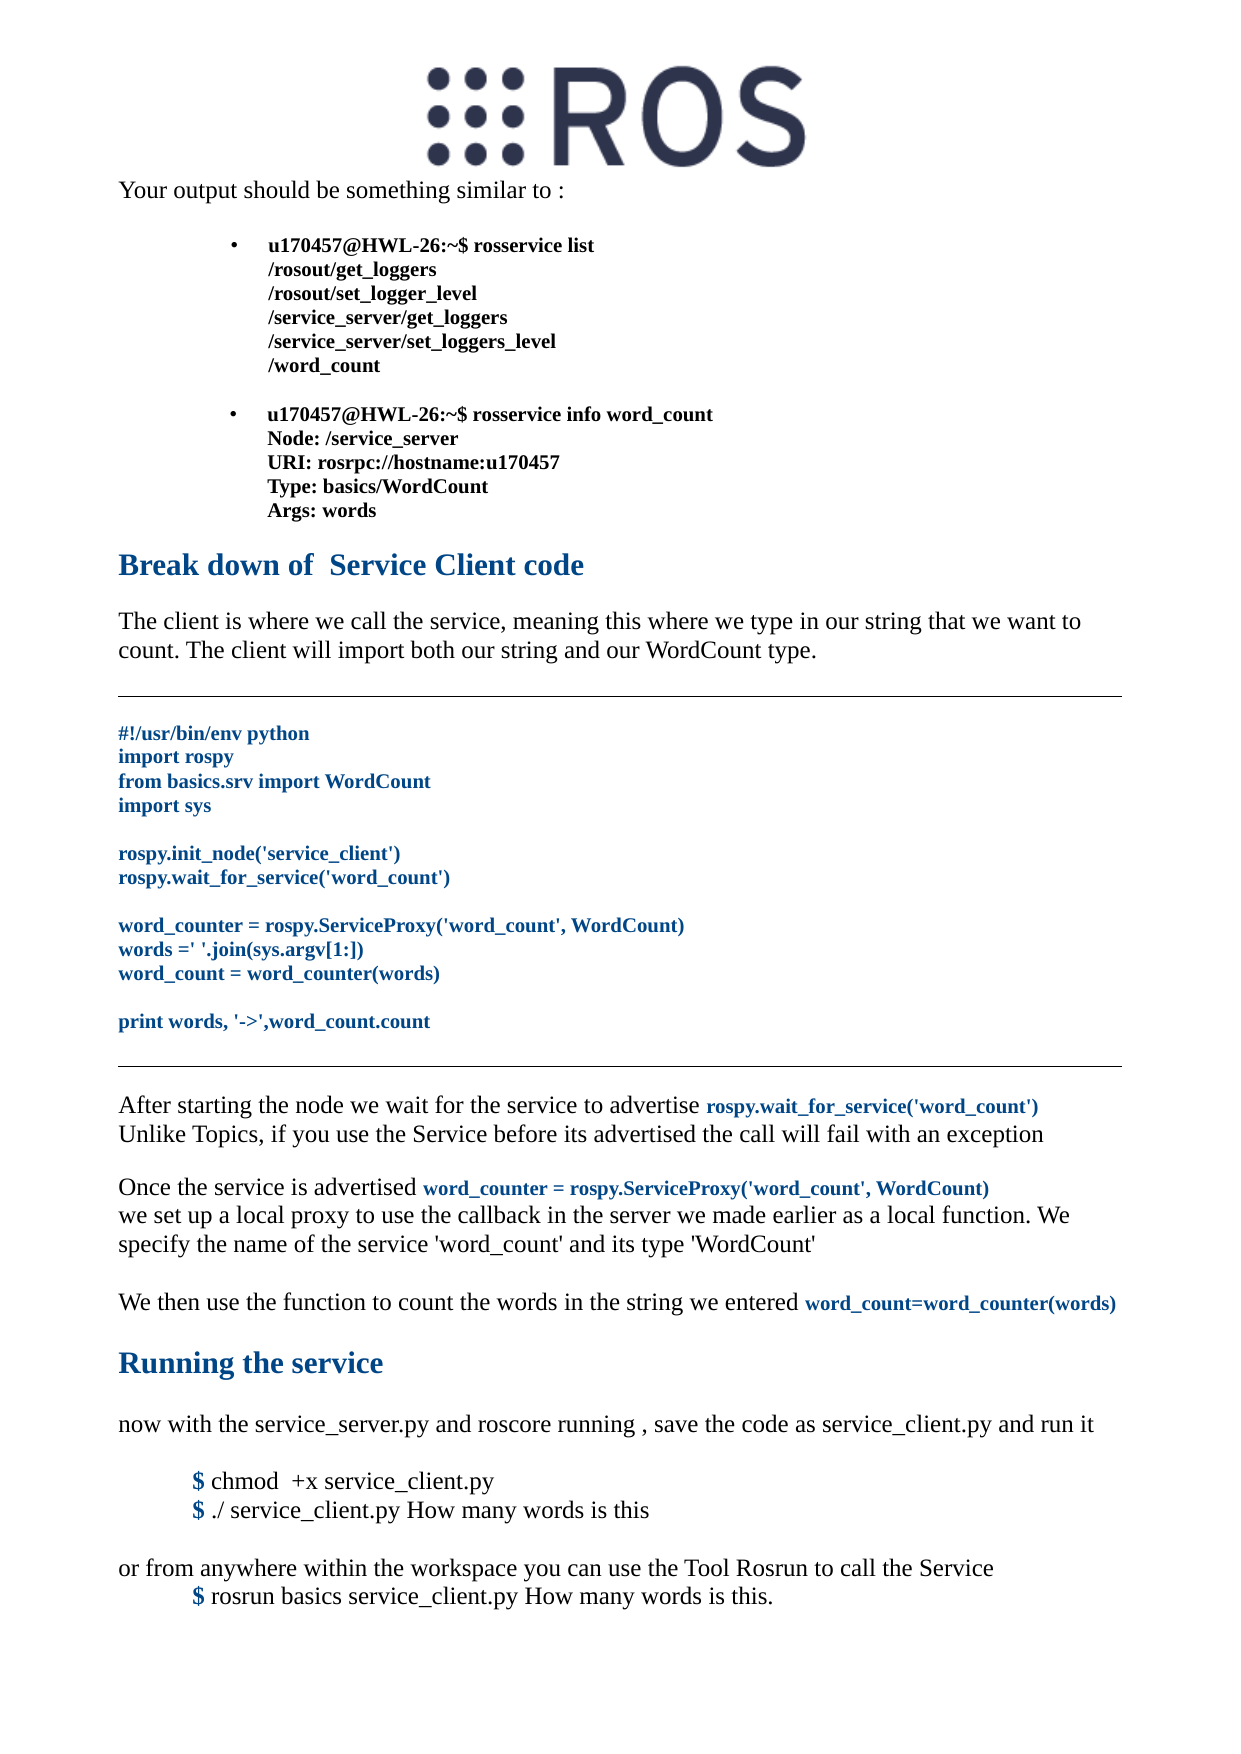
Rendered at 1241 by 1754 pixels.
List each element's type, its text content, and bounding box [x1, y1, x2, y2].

list /service_server/get_loggers [231, 305, 1122, 329]
text word_count = word_counter(words) [118, 961, 1122, 985]
text now with the service_server.py and roscore running , save the code as service_client.py and run it [118, 1409, 1122, 1438]
text After starting the node we wait for the service to advertise rospy.wait_for_service('word_count') [118, 1090, 1122, 1119]
text Unlike Topics, if you use the Service before its advertised the call will fail with an exception [118, 1119, 1122, 1148]
text print words, '->',word_count.count [118, 1009, 1122, 1033]
list URI: rosrpc://hostname:u170457 [229, 450, 1122, 474]
list u170457@HWL-26:~$ rosservice info word_count [229, 402, 1122, 426]
text $ chmod +x service_client.py [118, 1466, 1122, 1495]
list /rosout/set_logger_level [231, 281, 1122, 305]
list Args: words [229, 498, 1122, 522]
picture [421, 60, 819, 175]
text from basics.srv import WordCount [118, 768, 1122, 793]
text #!/usr/bin/env python [118, 720, 1122, 744]
text The client is where we call the service, meaning this where we type in our string that we want to count. The client will import both our string and our WordCount type. [118, 606, 1122, 663]
text we set up a local proxy to use the callback in the server we made earlier as a local function. We specify the name of the service 'word_count' and its type 'WordCount' [118, 1201, 1122, 1258]
text $ ./ service_client.py How many words is this [118, 1495, 1122, 1524]
text Your output should be something similar to : [118, 176, 1122, 204]
text import sys [118, 793, 1122, 817]
text Break down of Service Client code [118, 546, 1122, 582]
list Type: basics/WordCount [229, 474, 1122, 498]
list Node: /service_server [229, 426, 1122, 450]
text word_counter = rospy.ServiceProxy('word_count', WordCount) [118, 913, 1122, 937]
text We then use the function to count the words in the string we entered word_count=word_counter(words) [118, 1287, 1122, 1316]
text Once the service is advertised word_counter = rospy.ServiceProxy('word_count', WordCount) [118, 1172, 1122, 1201]
text or from anywhere within the workspace you can use the Tool Rosrun to call the Service [118, 1553, 1122, 1581]
text rospy.init_node('service_client') [118, 841, 1122, 865]
text import rospy [118, 744, 1122, 768]
text Running the service [118, 1344, 1122, 1380]
list u170457@HWL-26:~$ rosservice list [231, 233, 1122, 257]
list /rosout/get_loggers [231, 257, 1122, 281]
list /word_count [231, 353, 1122, 377]
list /service_server/set_loggers_level [231, 329, 1122, 353]
text words =' '.join(sys.argv[1:]) [118, 937, 1122, 961]
text $ rosrun basics service_client.py How many words is this. [118, 1581, 1122, 1610]
text rospy.wait_for_service('word_count') [118, 865, 1122, 889]
